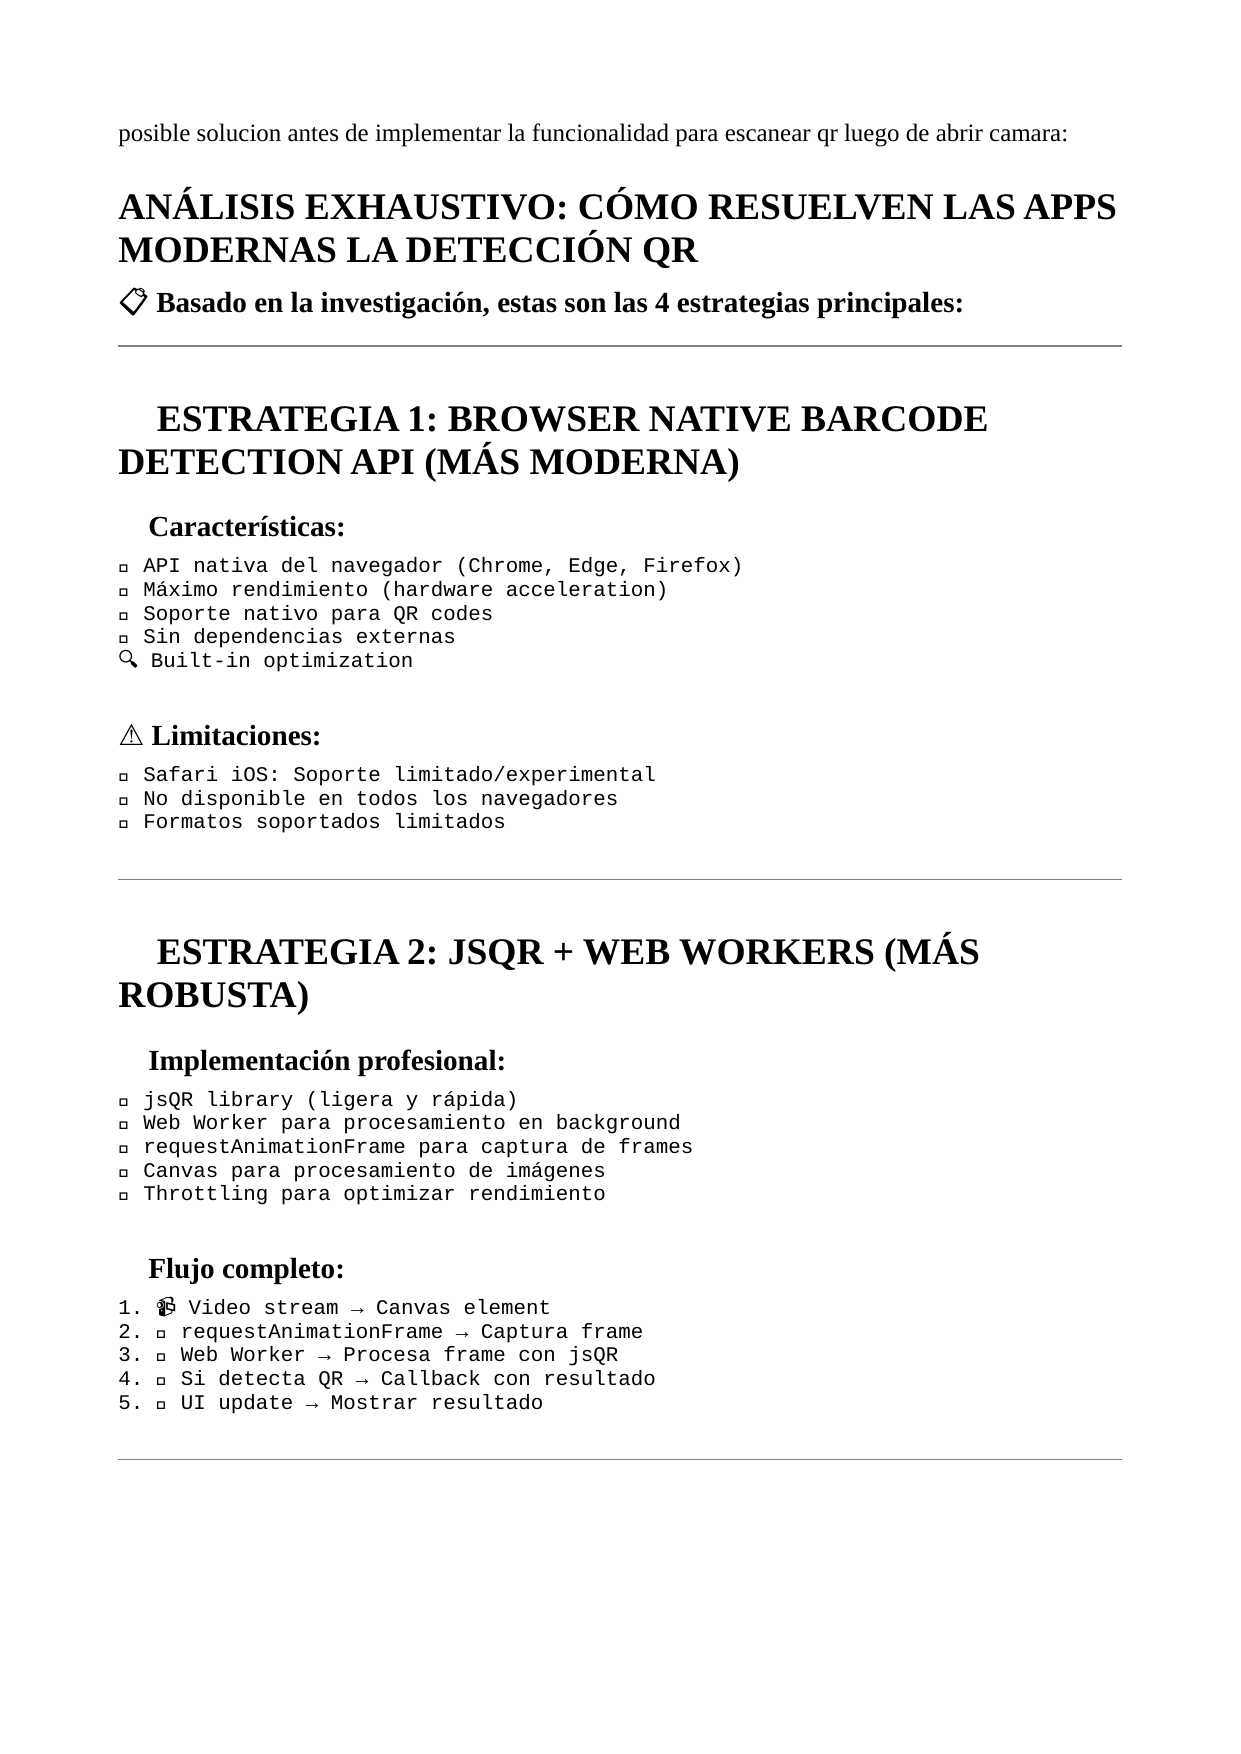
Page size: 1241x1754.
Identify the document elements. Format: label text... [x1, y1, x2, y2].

text 4. 🎯 Si detecta QR → Callback con resultado [118, 1368, 1122, 1392]
text ✅ jsQR library (ligera y rápida) [118, 1089, 1122, 1112]
text 🚀 Máximo rendimiento (hardware acceleration) [118, 579, 1122, 603]
subtitle 📱 Características: [118, 509, 1122, 543]
text 📱 requestAnimationFrame para captura de frames [118, 1136, 1122, 1160]
text 🎯 Canvas para procesamiento de imágenes [118, 1160, 1122, 1183]
subtitle ⚠️ Limitaciones: [118, 718, 1122, 751]
subtitle 🎯 ESTRATEGIA 2: JSQR + WEB WORKERS (MÁS ROBUSTA) [118, 929, 1122, 1016]
text 🎯 Sin dependencias externas [118, 626, 1122, 650]
text 🚀 Web Worker para procesamiento en background [118, 1112, 1122, 1136]
text 2. 🎥 requestAnimationFrame → Captura frame [118, 1321, 1122, 1344]
subtitle 📱 Implementación profesional: [118, 1043, 1122, 1076]
text posible solucion antes de implementar la funcionalidad para escanear qr luego de abrir camara: [118, 118, 1122, 147]
subtitle ANÁLISIS EXHAUSTIVO: CÓMO RESUELVEN LAS APPS MODERNAS LA DETECCIÓN QR [118, 184, 1122, 270]
text 📱 No disponible en todos los navegadores [118, 787, 1122, 811]
text 🎯 Formatos soportados limitados [118, 811, 1122, 835]
text ✅ API nativa del navegador (Chrome, Edge, Firefox) [118, 556, 1122, 579]
text 📱 Soporte nativo para QR codes [118, 603, 1122, 626]
text 🔄 Throttling para optimizar rendimiento [118, 1183, 1122, 1207]
subtitle 🎯 ESTRATEGIA 1: BROWSER NATIVE BARCODE DETECTION API (MÁS MODERNA) [118, 396, 1122, 482]
text 3. 🚀 Web Worker → Procesa frame con jsQR [118, 1344, 1122, 1368]
subtitle 📋 Basado en la investigación, estas son las 4 estrategias principales: [118, 285, 1122, 318]
text ❌ Safari iOS: Soporte limitado/experimental [118, 764, 1122, 787]
text 5. 📱 UI update → Mostrar resultado [118, 1392, 1122, 1415]
text 🔍 Built-in optimization [118, 650, 1122, 674]
text 1. 📹 Video stream → Canvas element [118, 1297, 1122, 1321]
subtitle 🔧 Flujo completo: [118, 1251, 1122, 1284]
